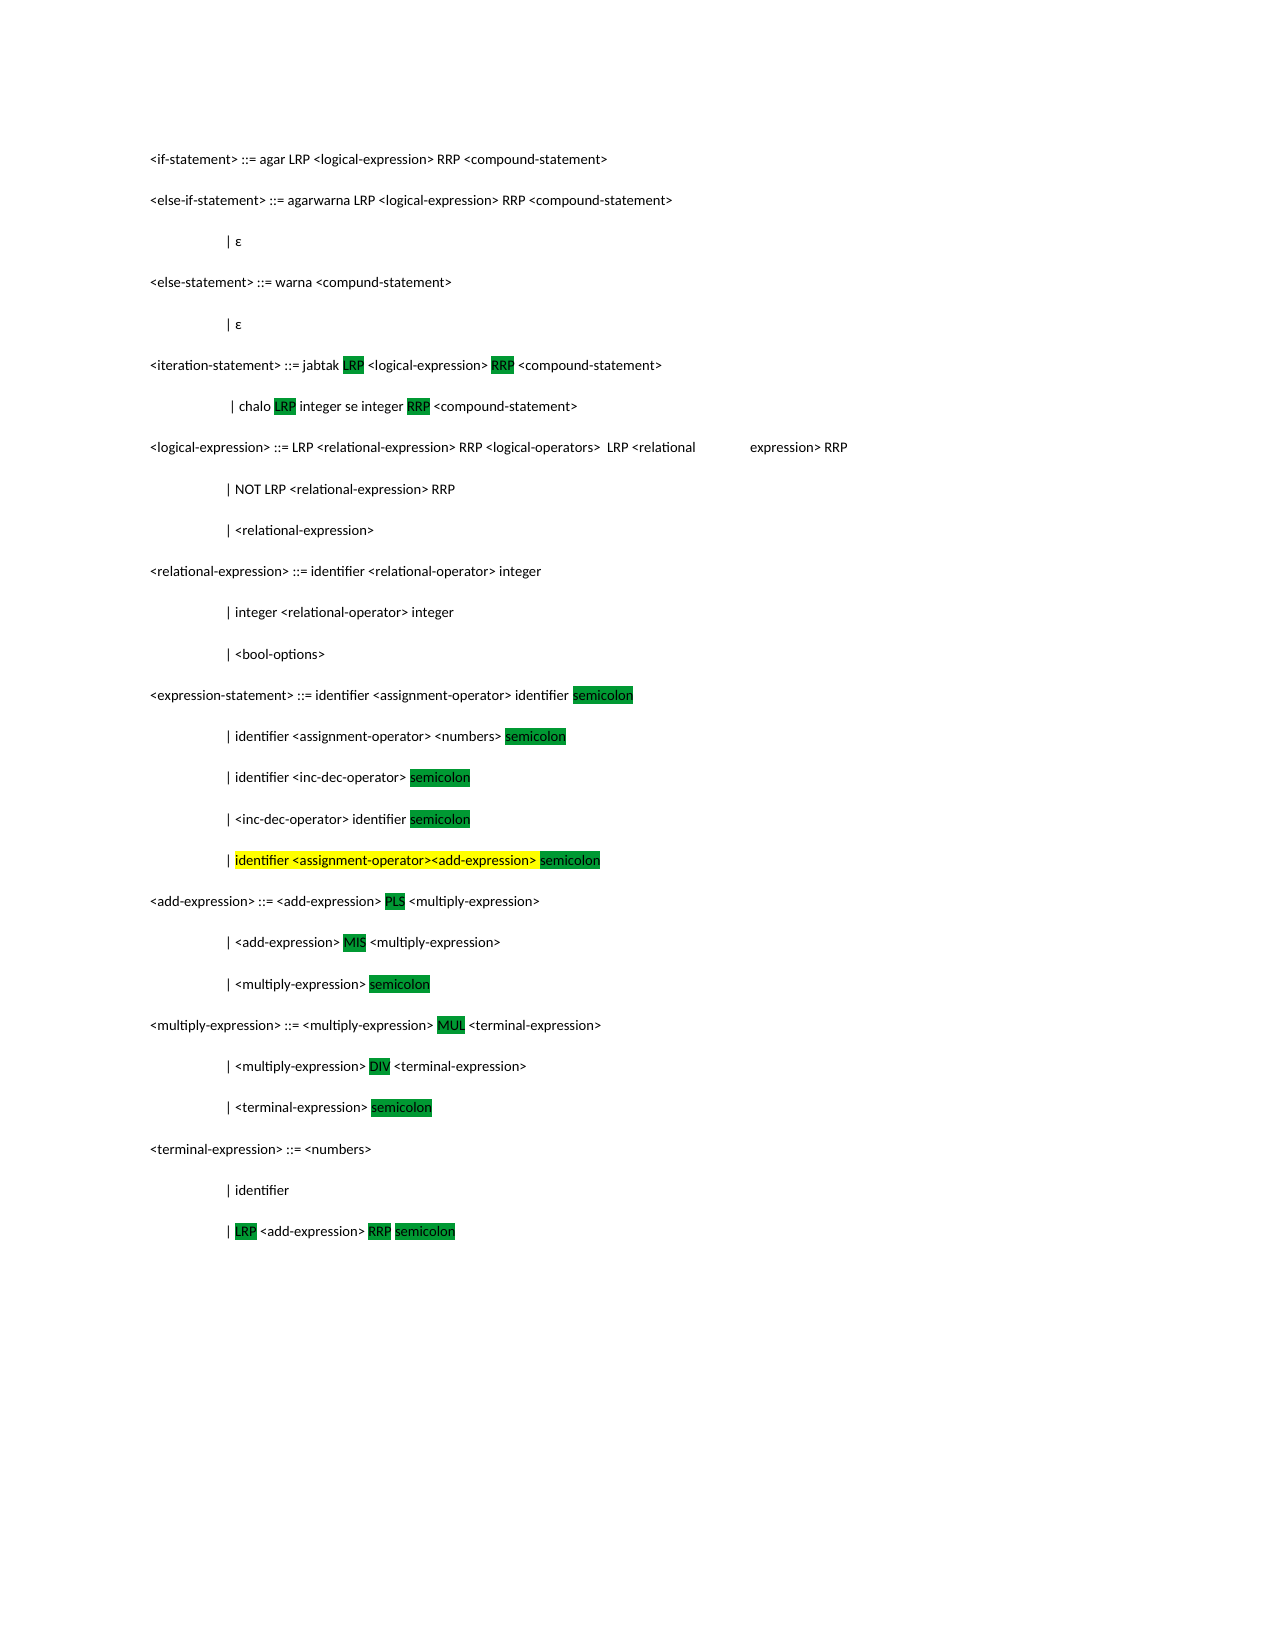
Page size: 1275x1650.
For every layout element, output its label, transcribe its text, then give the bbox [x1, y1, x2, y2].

text | NOT LRP <relational-expression> RRP [150, 480, 1125, 498]
text | identifier <inc-dec-operator> semicolon [150, 769, 1125, 787]
text <add-expression> ::= <add-expression> PLS <multiply-expression> [150, 892, 1125, 910]
text | <multiply-expression> semicolon [150, 975, 1125, 993]
text | <relational-expression> [150, 521, 1125, 539]
text | ε [150, 315, 1125, 333]
text <logical-expression> ::= LRP <relational-expression> RRP <logical-operators> LRP <relational expression> RRP [150, 439, 1125, 457]
text | <inc-dec-operator> identifier semicolon [150, 810, 1125, 828]
text <iteration-statement> ::= jabtak LRP <logical-expression> RRP <compound-statement> [150, 356, 1125, 374]
text <if-statement> ::= agar LRP <logical-expression> RRP <compound-statement> [150, 150, 1125, 168]
text <relational-expression> ::= identifier <relational-operator> integer [150, 562, 1125, 580]
text | <terminal-expression> semicolon [150, 1099, 1125, 1117]
text | <add-expression> MIS <multiply-expression> [150, 934, 1125, 952]
text | identifier [150, 1181, 1125, 1199]
text | <multiply-expression> DIV <terminal-expression> [150, 1057, 1125, 1075]
text <else-statement> ::= warna <compund-statement> [150, 274, 1125, 292]
text | chalo LRP integer se integer RRP <compound-statement> [150, 397, 1125, 415]
text <else-if-statement> ::= agarwarna LRP <logical-expression> RRP <compound-statement> [150, 191, 1125, 209]
text <terminal-expression> ::= <numbers> [150, 1140, 1125, 1158]
text <multiply-expression> ::= <multiply-expression> MUL <terminal-expression> [150, 1016, 1125, 1034]
text | LRP <add-expression> RRP semicolon [150, 1222, 1125, 1240]
text | ε [150, 232, 1125, 250]
text | <bool-options> [150, 645, 1125, 663]
text <expression-statement> ::= identifier <assignment-operator> identifier semicolon [150, 686, 1125, 704]
text | integer <relational-operator> integer [150, 604, 1125, 622]
text | identifier <assignment-operator> <numbers> semicolon [150, 727, 1125, 745]
text | identifier <assignment-operator><add-expression> semicolon [150, 851, 1125, 869]
